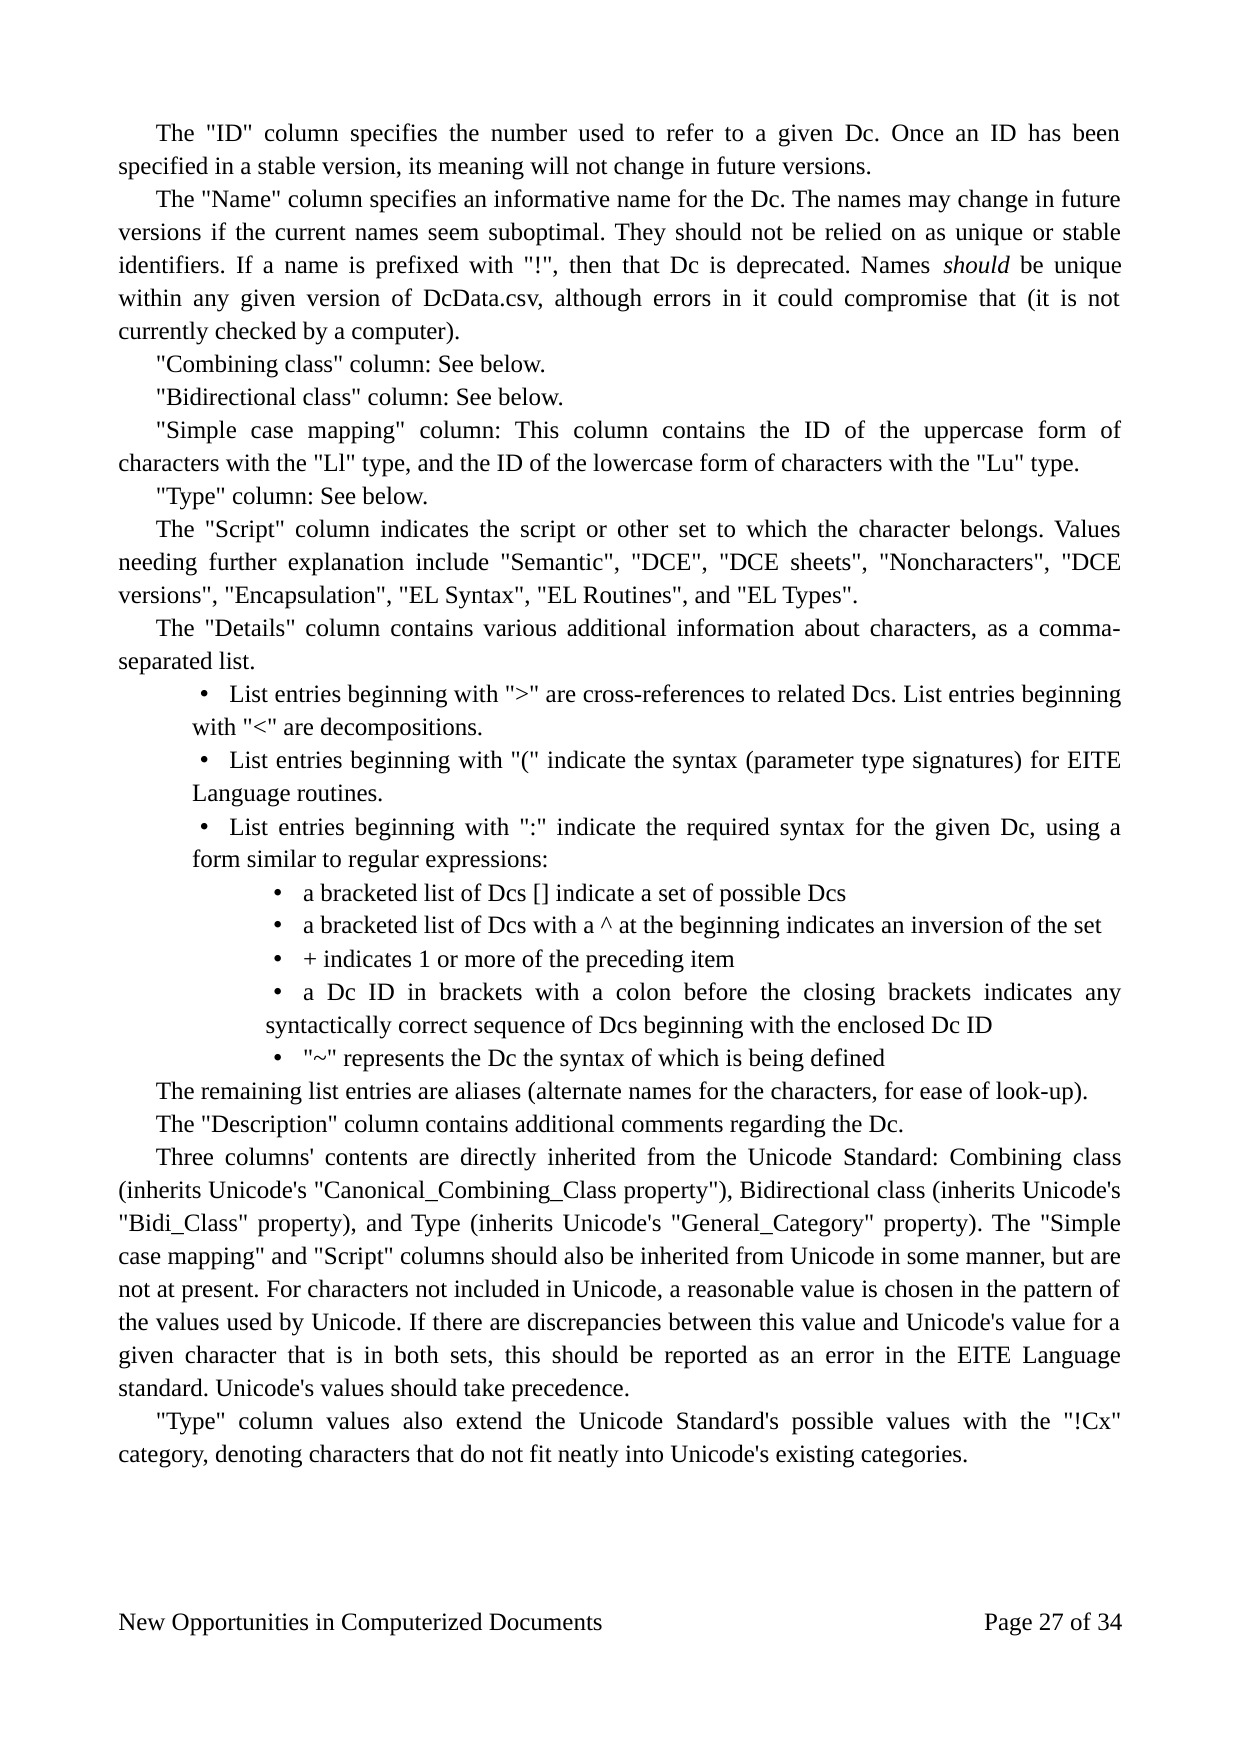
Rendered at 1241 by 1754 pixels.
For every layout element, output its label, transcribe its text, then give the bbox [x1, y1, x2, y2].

list a Dc ID in brackets with a colon before the closing brackets indicates any syntactically correct sequence of Dcs beginning with the enclosed Dc ID [236, 977, 1122, 1038]
list "~" represents the Dc the syntax of which is being defined [236, 1043, 1122, 1071]
text "Type" column: See below. [118, 481, 1122, 510]
list a bracketed list of Dcs with a ^ at the beginning indicates an inversion of the set [236, 911, 1122, 939]
text The remaining list entries are aliases (alternate names for the characters, for ease of look-up). [118, 1076, 1122, 1104]
text "Simple case mapping" column: This column contains the ID of the uppercase form of characters with the "Ll" type, and the ID of the lowercase form of characters with the "Lu" type. [118, 415, 1122, 477]
list List entries beginning with ">" are cross-references to related Dcs. List entries beginning with "<" are decompositions. [162, 679, 1122, 741]
text The "ID" column specifies the number used to refer to a given Dc. Once an ID has been specified in a stable version, its meaning will not change in future versions. [118, 118, 1122, 180]
list a bracketed list of Dcs [] indicate a set of possible Dcs [236, 878, 1122, 906]
text The "Name" column specifies an informative name for the Dc. The names may change in future versions if the current names seem suboptimal. They should not be relied on as unique or stable identifiers. If a name is prefixed with "!", then that Dc is deprecated. Names should be unique within any given version of DcData.csv, although errors in it could compromise that (it is not currently checked by a computer). [118, 184, 1122, 345]
text "Bidirectional class" column: See below. [118, 382, 1122, 411]
text The "Description" column contains additional comments regarding the Dc. [118, 1109, 1122, 1137]
list List entries beginning with ":" indicate the required syntax for the given Dc, using a form similar to regular expressions: [162, 812, 1122, 873]
text The "Script" column indicates the script or other set to which the character belongs. Values needing further explanation include "Semantic", "DCE", "DCE sheets", "Noncharacters", "DCE versions", "Encapsulation", "EL Syntax", "EL Routines", and "EL Types". [118, 514, 1122, 609]
list + indicates 1 or more of the preceding item [236, 944, 1122, 972]
text "Combining class" column: See below. [118, 349, 1122, 378]
text "Type" column values also extend the Unicode Standard's possible values with the "!Cx" category, denoting characters that do not fit neatly into Unicode's existing categories. [118, 1406, 1122, 1468]
text Three columns' contents are directly inherited from the Unicode Standard: Combining class (inherits Unicode's "Canonical_Combining_Class property"), Bidirectional class (inherits Unicode's "Bidi_Class" property), and Type (inherits Unicode's "General_Category" property). The "Simple case mapping" and "Script" columns should also be inherited from Unicode in some manner, but are not at present. For characters not included in Unicode, a reasonable value is chosen in the pattern of the values used by Unicode. If there are discrepancies between this value and Unicode's value for a given character that is in both sets, this should be reported as an error in the EITE Language standard. Unicode's values should take precedence. [118, 1142, 1122, 1402]
list List entries beginning with "(" indicate the syntax (parameter type signatures) for EITE Language routines. [162, 746, 1122, 807]
text The "Details" column contains various additional information about characters, as a comma-separated list. [118, 613, 1122, 675]
